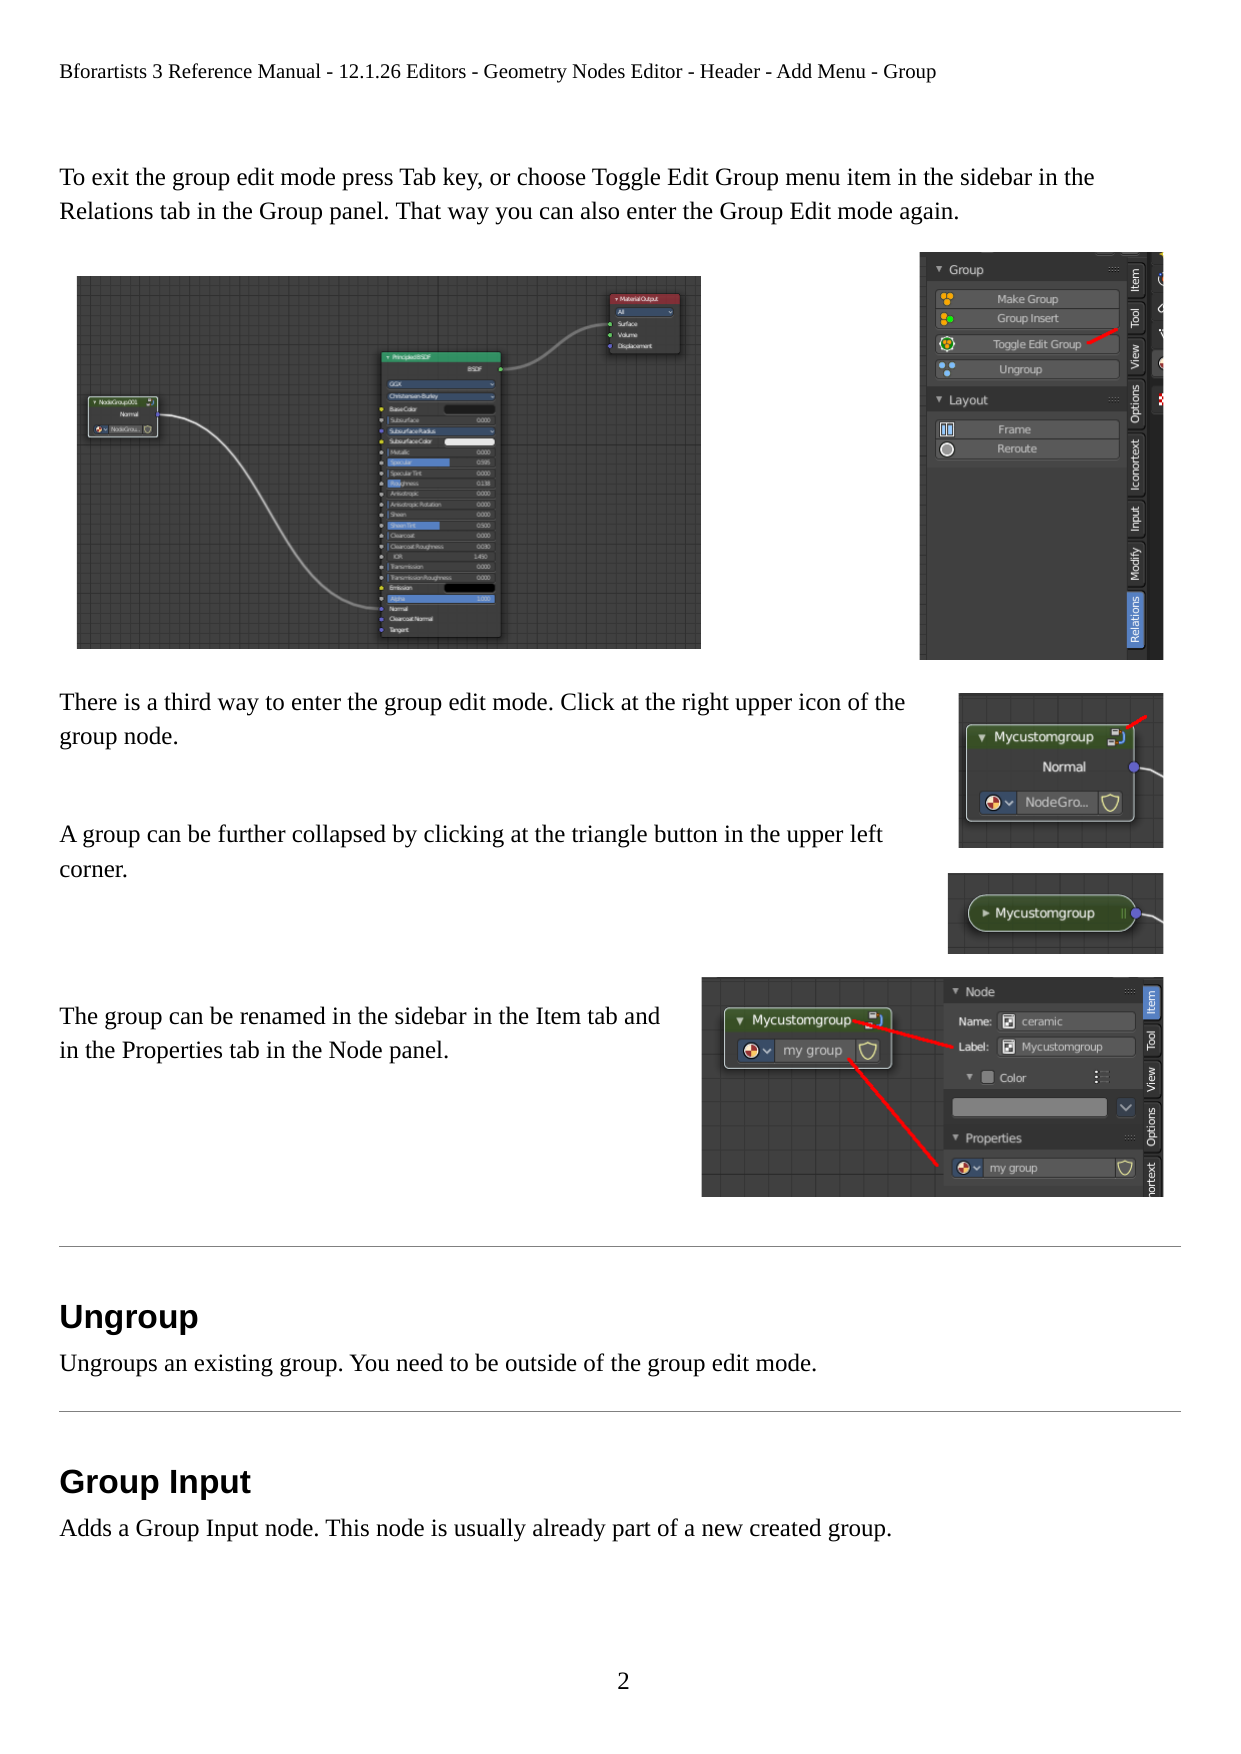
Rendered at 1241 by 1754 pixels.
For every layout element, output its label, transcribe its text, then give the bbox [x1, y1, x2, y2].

text A group can be further collapsed by clicking at the triangle button in the upper left corner. [59, 819, 1181, 883]
text The group can be renamed in the sidebar in the Item tab and in the Properties tab in the Node panel. [59, 1001, 701, 1064]
picture [919, 252, 1164, 660]
subtitle Ungroup [59, 1297, 1181, 1335]
picture [76, 276, 701, 649]
text Adds a Group Input node. This node is usually already part of a new created group. [59, 1513, 1181, 1542]
picture [701, 977, 1164, 1197]
text Ungroups an existing group. You need to be outside of the group edit mode. [59, 1348, 1181, 1377]
picture [958, 693, 1164, 848]
subtitle Group Input [59, 1462, 1181, 1501]
text To exit the group edit mode press Tab key, or choose Toggle Edit Group menu item in the sidebar in the Relations tab in the Group panel. That way you can also enter the Group Edit mode again. [59, 162, 1181, 225]
picture [947, 873, 1164, 954]
text There is a third way to enter the group edit mode. Click at the right upper icon of the group node. [59, 687, 1181, 750]
